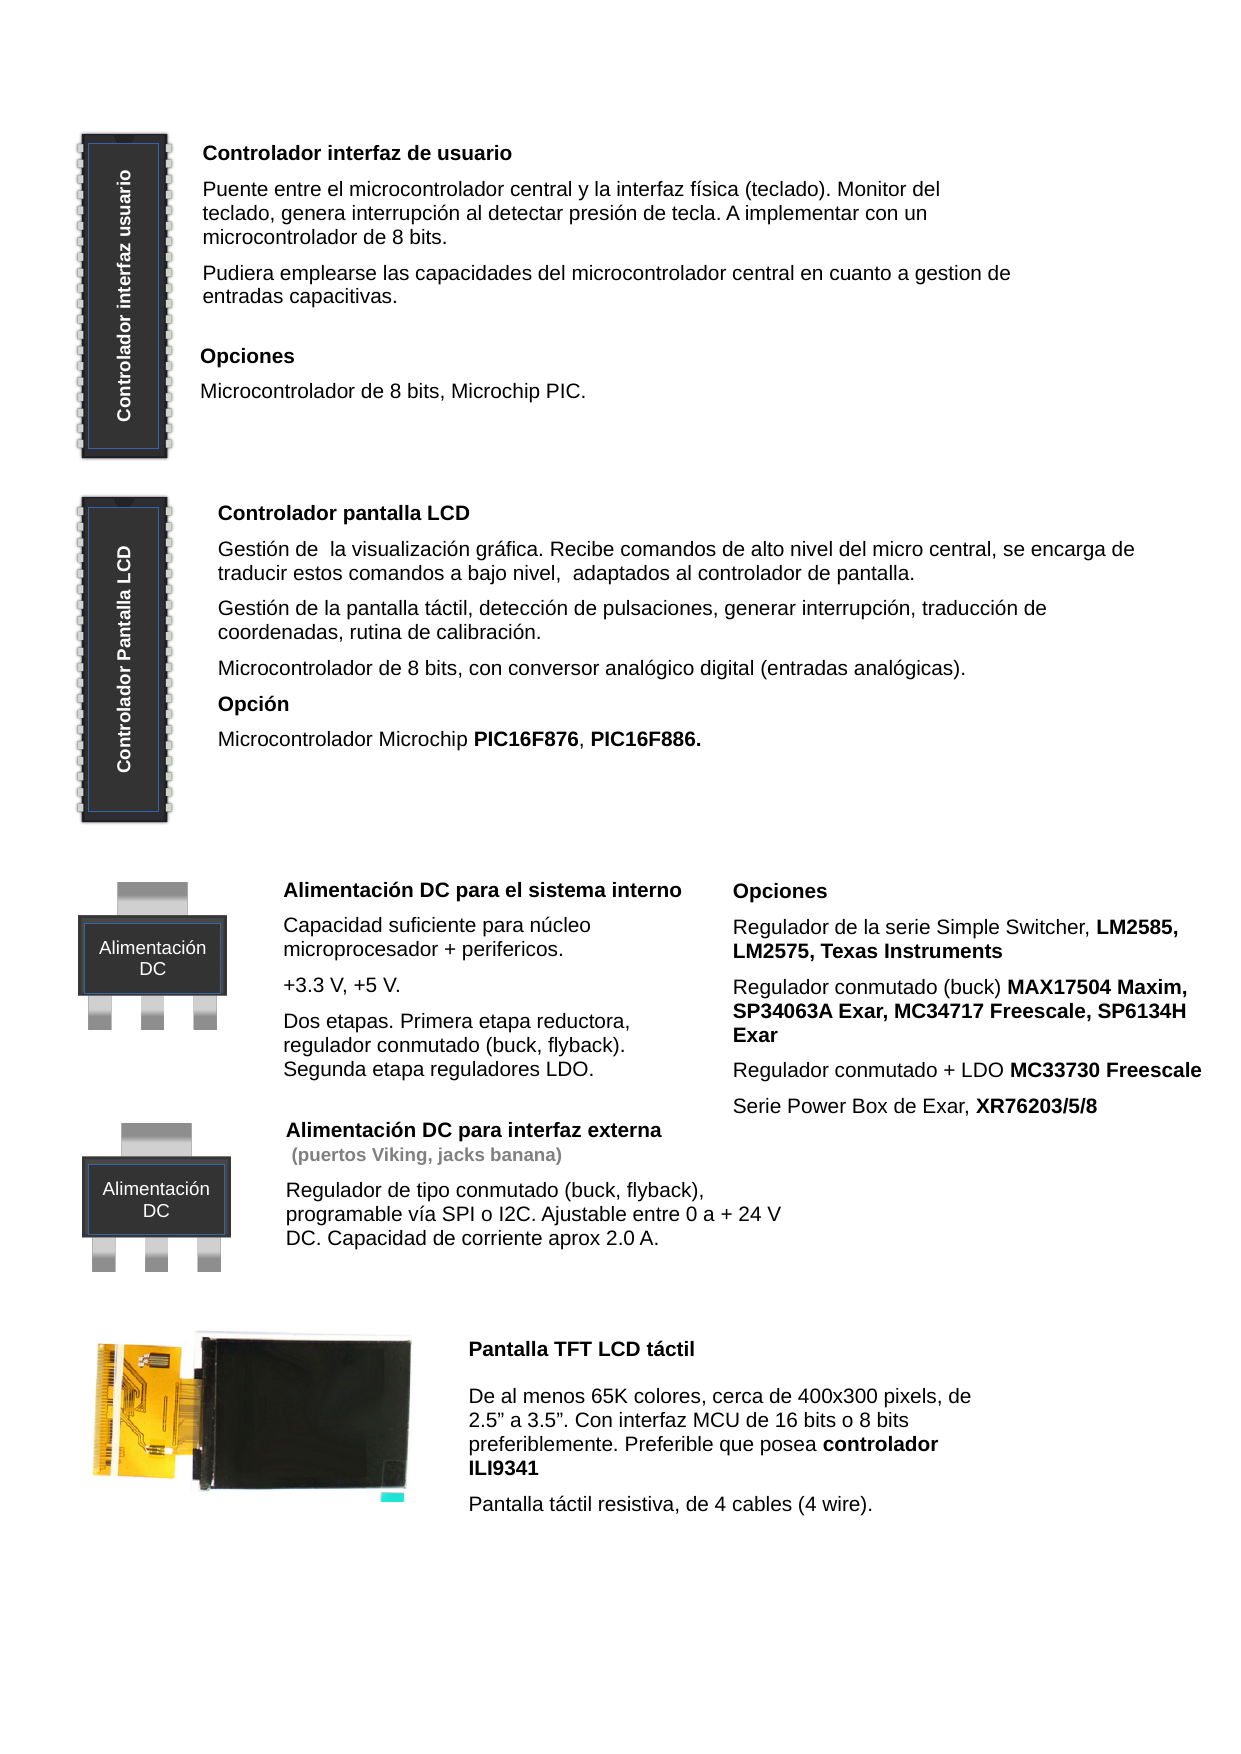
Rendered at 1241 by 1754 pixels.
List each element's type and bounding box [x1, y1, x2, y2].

picture [82, 1123, 231, 1272]
picture [78, 882, 227, 1030]
picture [65, 118, 184, 474]
picture [83, 1356, 415, 1502]
picture [65, 481, 184, 838]
